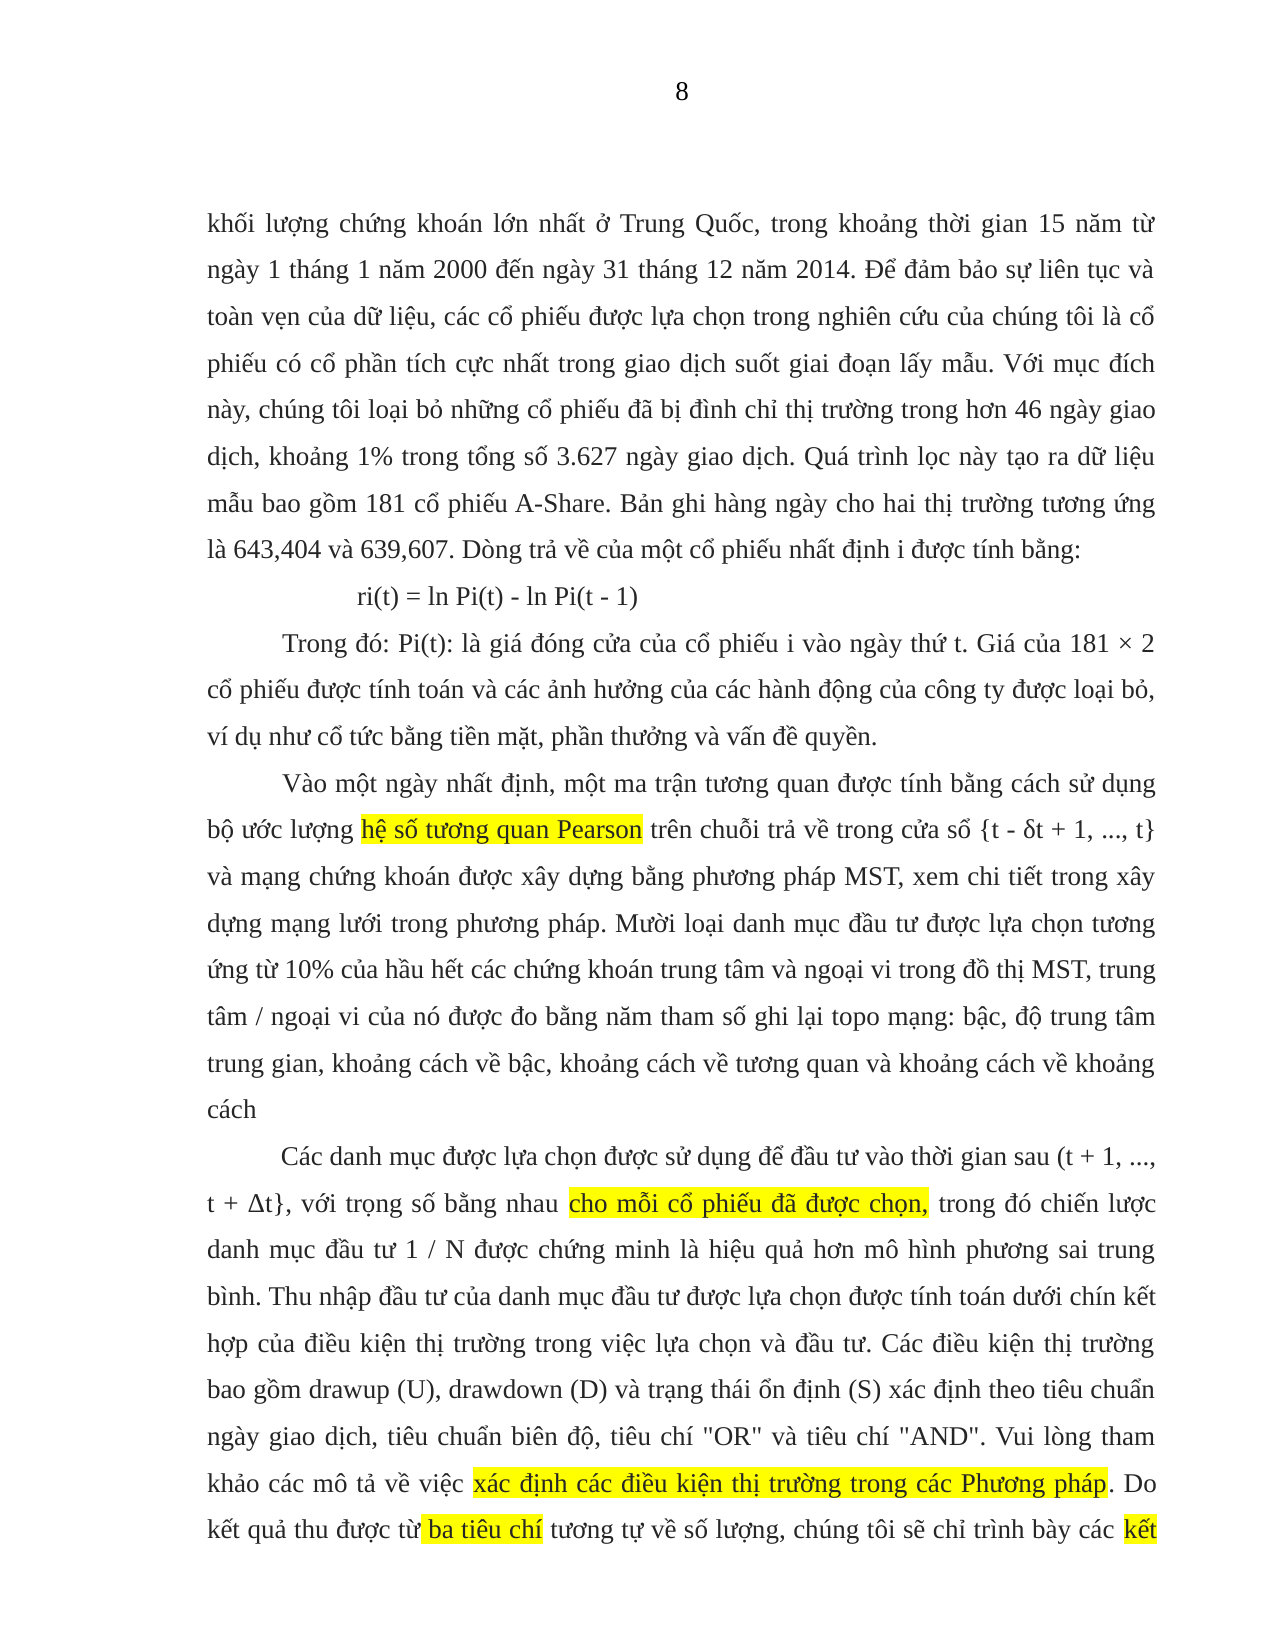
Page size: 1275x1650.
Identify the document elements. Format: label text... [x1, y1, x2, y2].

text khối lượng chứng khoán lớn nhất ở Trung Quốc, trong khoảng thời gian 15 năm từ ngày 1 tháng 1 năm 2000 đến ngày 31 tháng 12 năm 2014. Để đảm bảo sự liên tục và toàn vẹn của dữ liệu, các cổ phiếu được lựa chọn trong nghiên cứu của chúng tôi là cổ phiếu có cổ phần tích cực nhất trong giao dịch suốt giai đoạn lấy mẫu. Với mục đích này, chúng tôi loại bỏ những cổ phiếu đã bị đình chỉ thị trường trong hơn 46 ngày giao dịch, khoảng 1% trong tổng số 3.627 ngày giao dịch. Quá trình lọc này tạo ra dữ liệu mẫu bao gồm 181 cổ phiếu A-Share. Bản ghi hàng ngày cho hai thị trường tương ứng là 643,404 và 639,607. Dòng trả về của một cổ phiếu nhất định i được tính bằng: [207, 207, 1157, 564]
text Các danh mục được lựa chọn được sử dụng để đầu tư vào thời gian sau (t + 1, ..., t + Δt}, với trọng số bằng nhau cho mỗi cổ phiếu đã được chọn, trong đó chiến lược danh mục đầu tư 1 / N được chứng minh là hiệu quả hơn mô hình phương sai trung bình. Thu nhập đầu tư của danh mục đầu tư được lựa chọn được tính toán dưới chín kết hợp của điều kiện thị trường trong việc lựa chọn và đầu tư. Các điều kiện thị trường bao gồm drawup (U), drawdown (D) và trạng thái ổn định (S) xác định theo tiêu chuẩn ngày giao dịch, tiêu chuẩn biên độ, tiêu chí "OR" và tiêu chí "AND". Vui lòng tham khảo các mô tả về việc xác định các điều kiện thị trường trong các Phương pháp. Do kết quả thu được từ ba tiêu chí tương tự về số lượng, chúng tôi sẽ chỉ trình bày các kết [207, 1140, 1157, 1544]
text Trong đó: Pi(t): là giá đóng cửa của cổ phiếu i vào ngày thứ t. Giá của 181 × 2 cổ phiếu được tính toán và các ảnh hưởng của các hành động của công ty được loại bỏ, ví dụ như cổ tức bằng tiền mặt, phần thưởng và vấn đề quyền. [207, 627, 1157, 751]
text Vào một ngày nhất định, một ma trận tương quan được tính bằng cách sử dụng bộ ước lượng hệ số tương quan Pearson trên chuỗi trả về trong cửa sổ {t - δt + 1, ..., t} và mạng chứng khoán được xây dựng bằng phương pháp MST, xem chi tiết trong xây dựng mạng lưới trong phương pháp. Mười loại danh mục đầu tư được lựa chọn tương ứng từ 10% của hầu hết các chứng khoán trung tâm và ngoại vi trong đồ thị MST, trung tâm / ngoại vi của nó được đo bằng năm tham số ghi lại topo mạng: bậc, độ trung tâm trung gian, khoảng cách về bậc, khoảng cách về tương quan và khoảng cách về khoảng cách [207, 767, 1157, 1124]
text ri(t) = ln Pi(t) - ln Pi(t - 1) [282, 580, 1157, 611]
